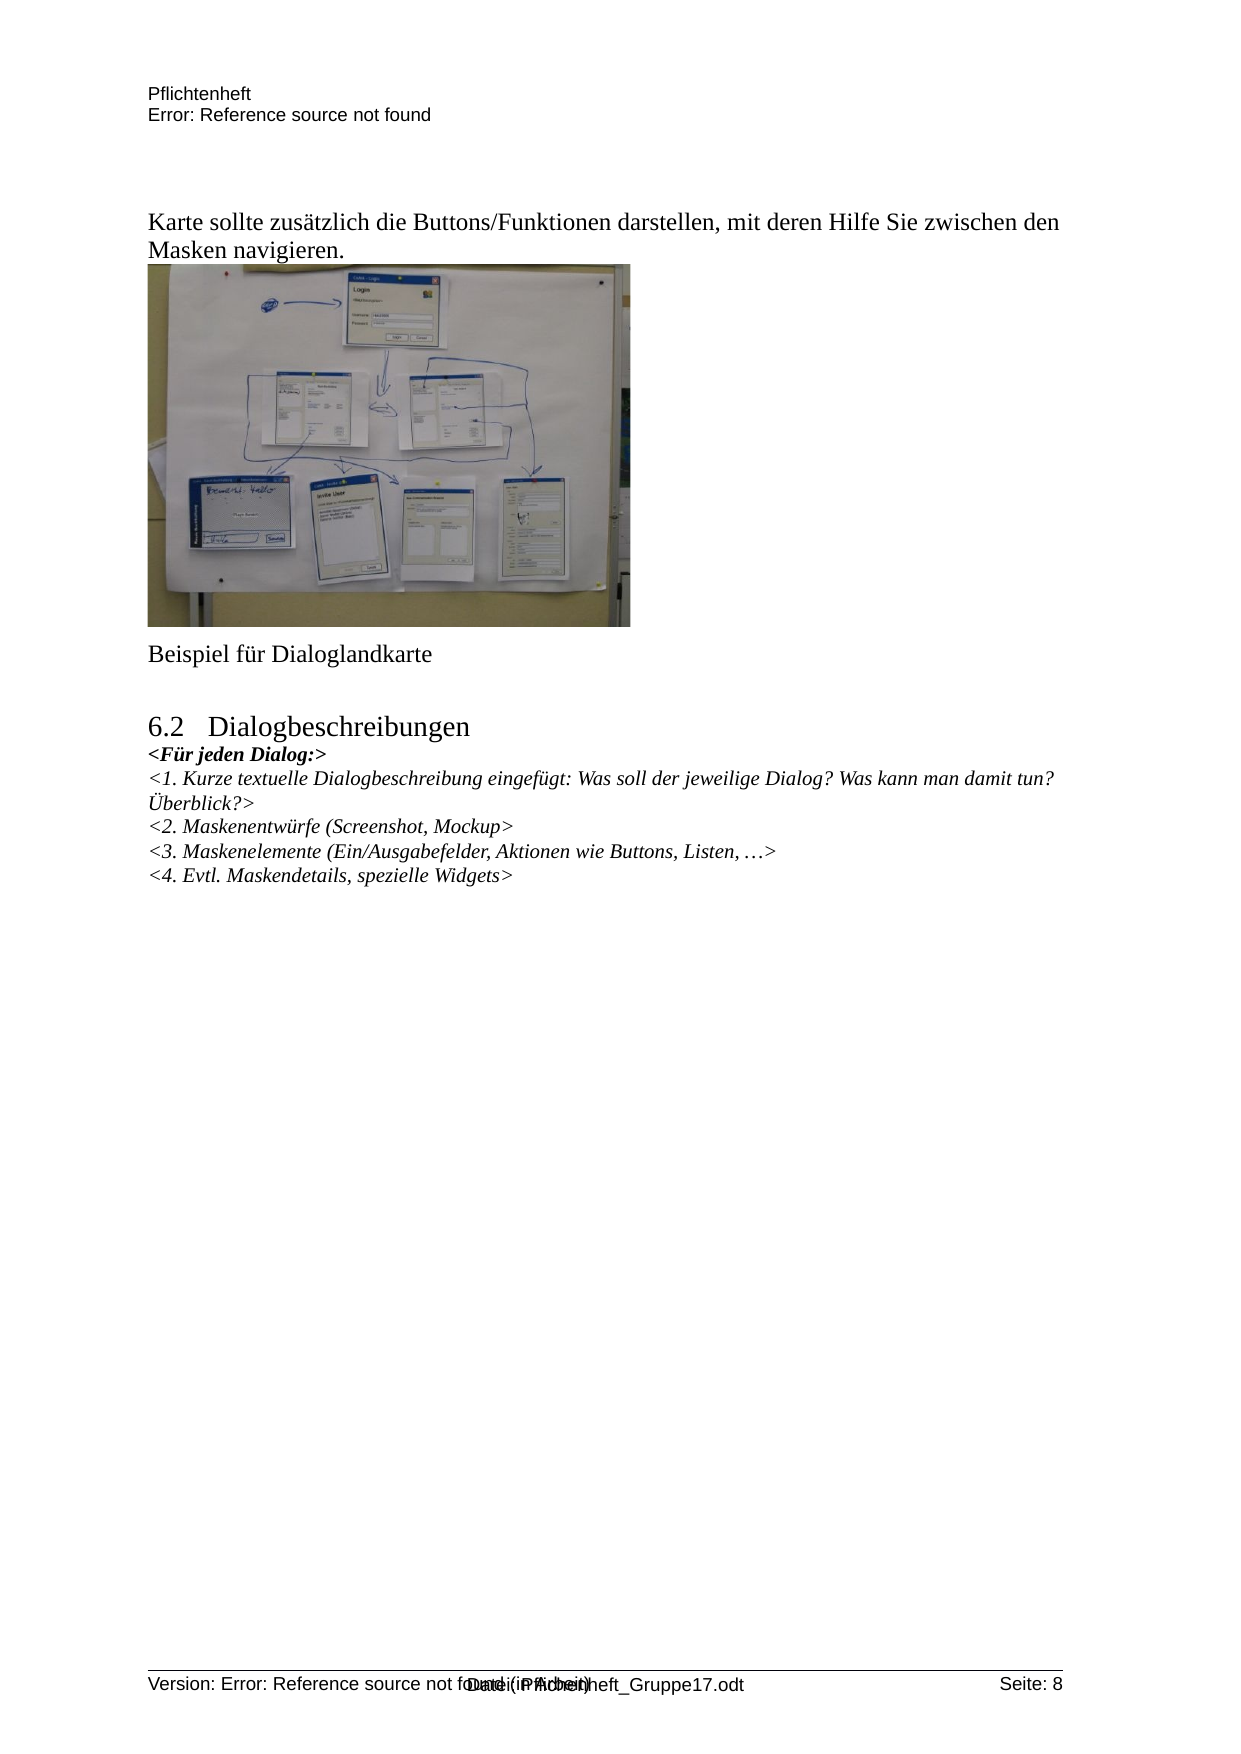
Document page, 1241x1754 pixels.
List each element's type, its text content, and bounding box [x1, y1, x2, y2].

text <4. Evtl. Maskendetails, spezielle Widgets> [148, 863, 1063, 887]
text Beispiel für Dialoglandkarte [148, 639, 1063, 667]
text <2. Maskenentwürfe (Screenshot, Mockup> [148, 814, 1063, 838]
text <3. Maskenelemente (Ein/Ausgabefelder, Aktionen wie Buttons, Listen, …> [148, 838, 1063, 863]
text Karte sollte zusätzlich die Buttons/Funktionen darstellen, mit deren Hilfe Sie zwischen den Masken navigieren. [148, 207, 1063, 264]
text <1. Kurze textuelle Dialogbeschreibung eingefügt: Was soll der jeweilige Dialog? Was kann man damit tun? Überblick?> [148, 766, 1063, 814]
subtitle Dialogbeschreibungen [148, 709, 1063, 742]
picture [147, 264, 631, 627]
text <Für jeden Dialog:> [148, 742, 1063, 766]
